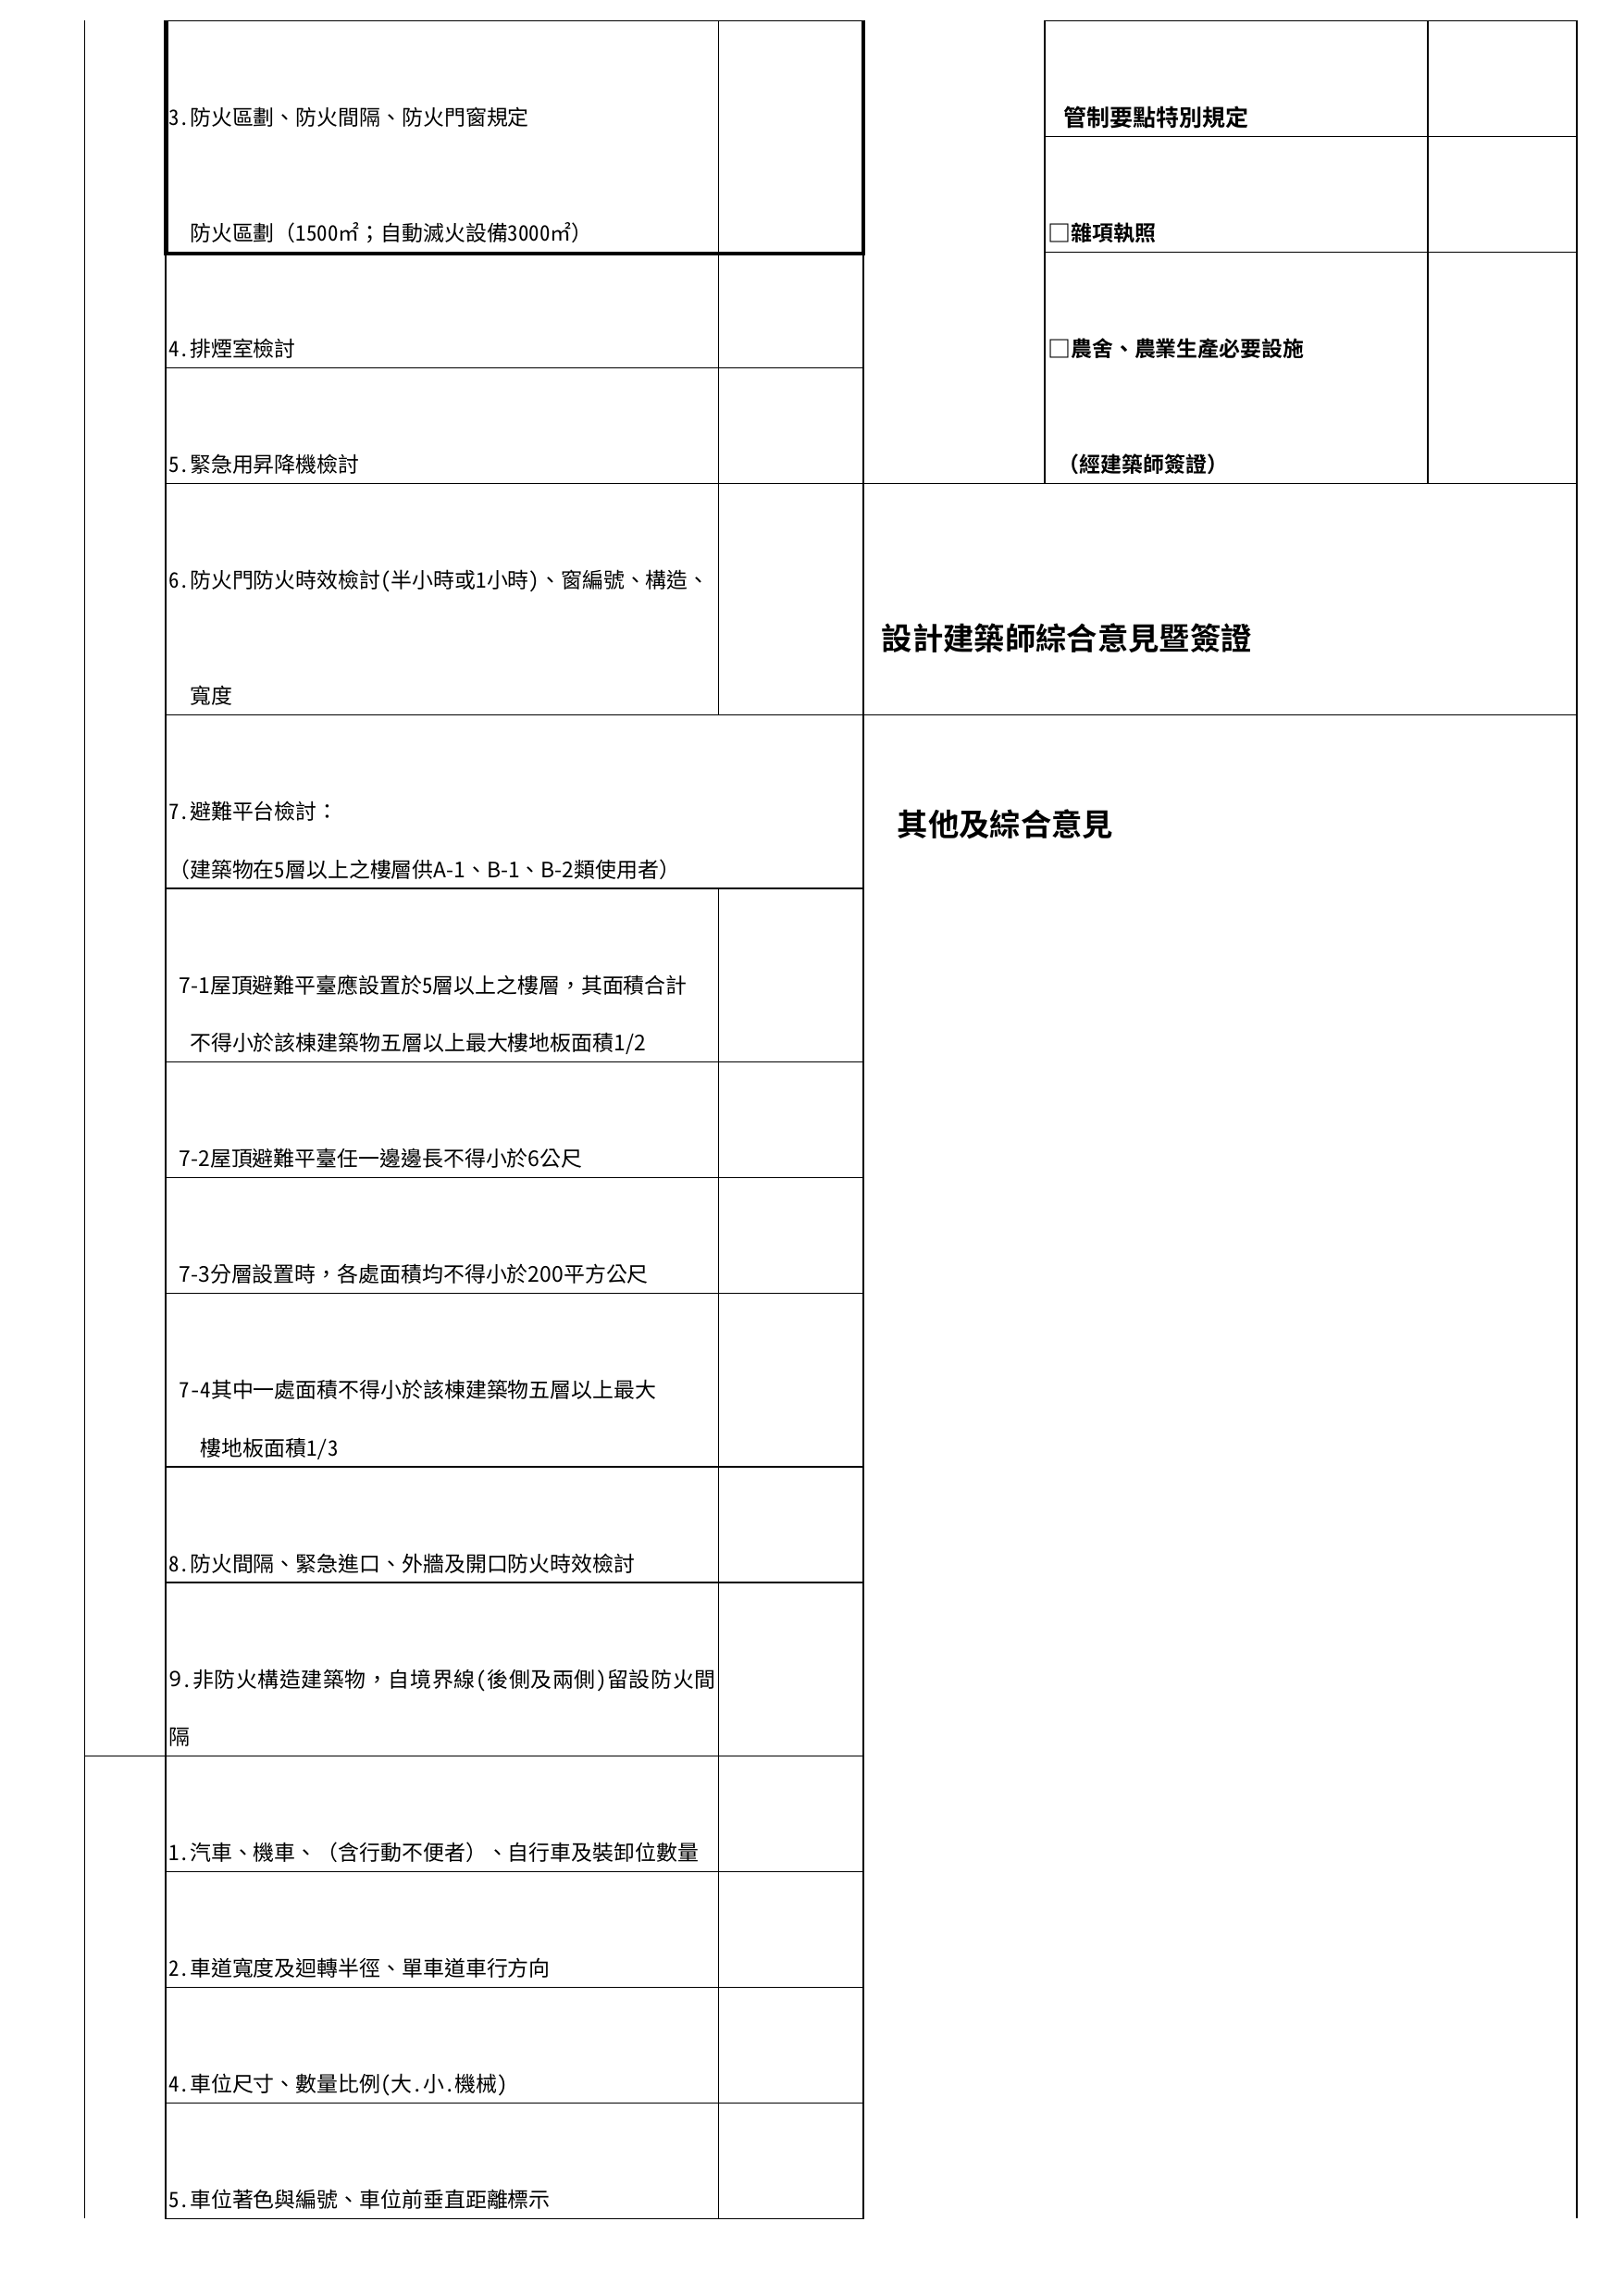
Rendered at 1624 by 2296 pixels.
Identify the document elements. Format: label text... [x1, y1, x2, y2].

table_cell [1578, 1409, 1623, 1466]
table_cell [719, 1409, 862, 1466]
table_cell [864, 1061, 1576, 1177]
table_cell 7.避難平台檢討： [167, 715, 719, 830]
table_cell [719, 1062, 862, 1177]
table_cell [85, 1756, 165, 1871]
table_cell [85, 136, 164, 252]
table_cell [85, 1177, 165, 1293]
table_cell [719, 1583, 862, 1756]
table_cell 防火區劃（1500㎡；自動滅火設備3000㎡） [168, 136, 718, 252]
table_cell [1578, 252, 1623, 367]
table_cell [952, 367, 1044, 483]
table_cell [1578, 1871, 1623, 1987]
table_cell [85, 714, 165, 830]
table_cell [85, 1871, 165, 1987]
table_cell [1428, 2103, 1576, 2218]
table_cell [864, 1003, 1576, 1061]
table_cell 7-2屋頂避難平臺任一邊邊長不得小於6公尺 [167, 1062, 718, 1177]
table_cell [1428, 1871, 1576, 1987]
table_cell [864, 1871, 952, 1987]
table_cell 不得小於該棟建築物五層以上最大樓地板面積1/2 [167, 1003, 718, 1061]
table_cell [1578, 1466, 1623, 1756]
table_cell [952, 1871, 1428, 1987]
table_cell [1578, 887, 1623, 1003]
table_cell （建築物在5層以上之樓層供A-1、B-1、B-2類使用者） [167, 830, 719, 887]
table_cell [1429, 253, 1576, 367]
table_cell 寬度 [167, 599, 718, 714]
table_cell [85, 1293, 165, 1409]
table_cell 4.車位尺寸、數量比例(大.小.機械) [167, 1988, 718, 2103]
table_cell 6.防火門防火時效檢討(半小時或1小時)、窗編號、構造、 [167, 484, 718, 599]
table_cell [85, 887, 165, 1003]
table_cell [719, 830, 862, 887]
table_cell [1578, 136, 1623, 252]
table_cell [719, 1003, 862, 1061]
table_cell [85, 1987, 165, 2103]
table_cell 7-1屋頂避難平臺應設置於5層以上之樓層，其面積合計 [167, 889, 718, 1003]
table_cell [952, 20, 1044, 136]
table_cell [719, 599, 862, 714]
table_cell [85, 599, 165, 714]
table_cell [952, 1293, 1428, 1409]
table_cell [719, 1178, 862, 1293]
table_cell [864, 887, 1576, 1003]
table_cell [85, 483, 165, 599]
table_cell （經建築師簽證） [1046, 367, 1427, 483]
table_cell [719, 1872, 862, 1987]
table_cell [865, 136, 952, 252]
table_cell [1428, 1987, 1576, 2103]
table_cell [719, 136, 862, 252]
table_cell [1578, 483, 1623, 599]
table_cell [1578, 1293, 1623, 1409]
table_cell [85, 252, 165, 367]
table_cell [864, 1177, 1576, 1293]
table_cell 7-4其中一處面積不得小於該棟建築物五層以上最大 [167, 1294, 718, 1409]
table_cell [1578, 1003, 1623, 1061]
table_cell [864, 1409, 1576, 1466]
table_cell [719, 1988, 862, 2103]
table_cell 2.車道寬度及迴轉半徑、單車道車行方向 [167, 1872, 718, 1987]
table_cell [85, 2103, 165, 2218]
table_cell [952, 2103, 1428, 2218]
table_cell [1429, 21, 1576, 136]
table_cell [85, 1409, 165, 1466]
table_cell □雜項執照 [1046, 137, 1427, 252]
table_cell [1429, 367, 1576, 483]
table_cell [864, 1293, 952, 1409]
table_cell 9.非防火構造建築物，自境界線(後側及兩側)留設防火間隔 [167, 1583, 718, 1756]
table_cell [1428, 1293, 1576, 1409]
table_cell 8.防火間隔、緊急進口、外牆及開口防火時效檢討 [167, 1468, 718, 1582]
table_cell [719, 1294, 862, 1409]
table_cell [1578, 599, 1623, 714]
table_cell [1578, 1177, 1623, 1293]
table_cell [864, 715, 1576, 887]
table_cell [719, 715, 862, 830]
table_cell [719, 1468, 862, 1582]
table_cell [864, 252, 952, 367]
table_cell 樓地板面積1/3 [167, 1409, 718, 1466]
table_cell [952, 136, 1044, 252]
table_cell [85, 1003, 165, 1061]
table_cell [1429, 137, 1576, 252]
table_cell 5.緊急用昇降機檢討 [167, 368, 718, 483]
table_cell 3.防火區劃、防火間隔、防火門窗規定 [168, 21, 718, 136]
table_cell □農舍、農業生產必要設施 [1046, 253, 1427, 367]
table_cell [864, 1987, 952, 2103]
table_cell 設計建築師綜合意見暨簽證 [864, 484, 1576, 714]
table_cell [952, 252, 1044, 367]
table_cell 管制要點特別規定 [1046, 21, 1427, 136]
table_cell [719, 1756, 862, 1871]
table_cell 1.汽車、機車、（含行動不便者）、自行車及裝卸位數量 [167, 1756, 718, 1871]
table_cell [719, 889, 862, 1003]
table_cell [85, 367, 165, 483]
table_cell [1578, 1756, 1623, 1871]
table_cell [864, 1466, 1576, 1871]
table_cell [1578, 1061, 1623, 1177]
table_cell [952, 1987, 1428, 2103]
table_cell [85, 1466, 165, 1756]
table_cell [864, 2103, 952, 2218]
table_cell [719, 484, 862, 599]
table_cell [719, 368, 862, 483]
table_cell [1578, 714, 1623, 830]
table_cell 4.排煙室檢討 [167, 255, 718, 367]
table_cell [1578, 2103, 1623, 2218]
table_cell [1578, 20, 1623, 136]
table_cell [85, 1061, 165, 1177]
table_cell [85, 20, 164, 136]
table_cell [719, 255, 862, 367]
table_cell [865, 20, 952, 136]
table_cell [719, 2104, 862, 2218]
table_cell [1578, 1987, 1623, 2103]
table_cell [864, 367, 952, 483]
table_cell [1578, 367, 1623, 483]
table_cell 5.車位著色與編號、車位前垂直距離標示 [167, 2104, 718, 2218]
table_cell [1578, 830, 1623, 887]
table_cell [719, 21, 862, 136]
table_cell [85, 830, 165, 887]
table_cell 7-3分層設置時，各處面積均不得小於200平方公尺 [167, 1178, 718, 1293]
